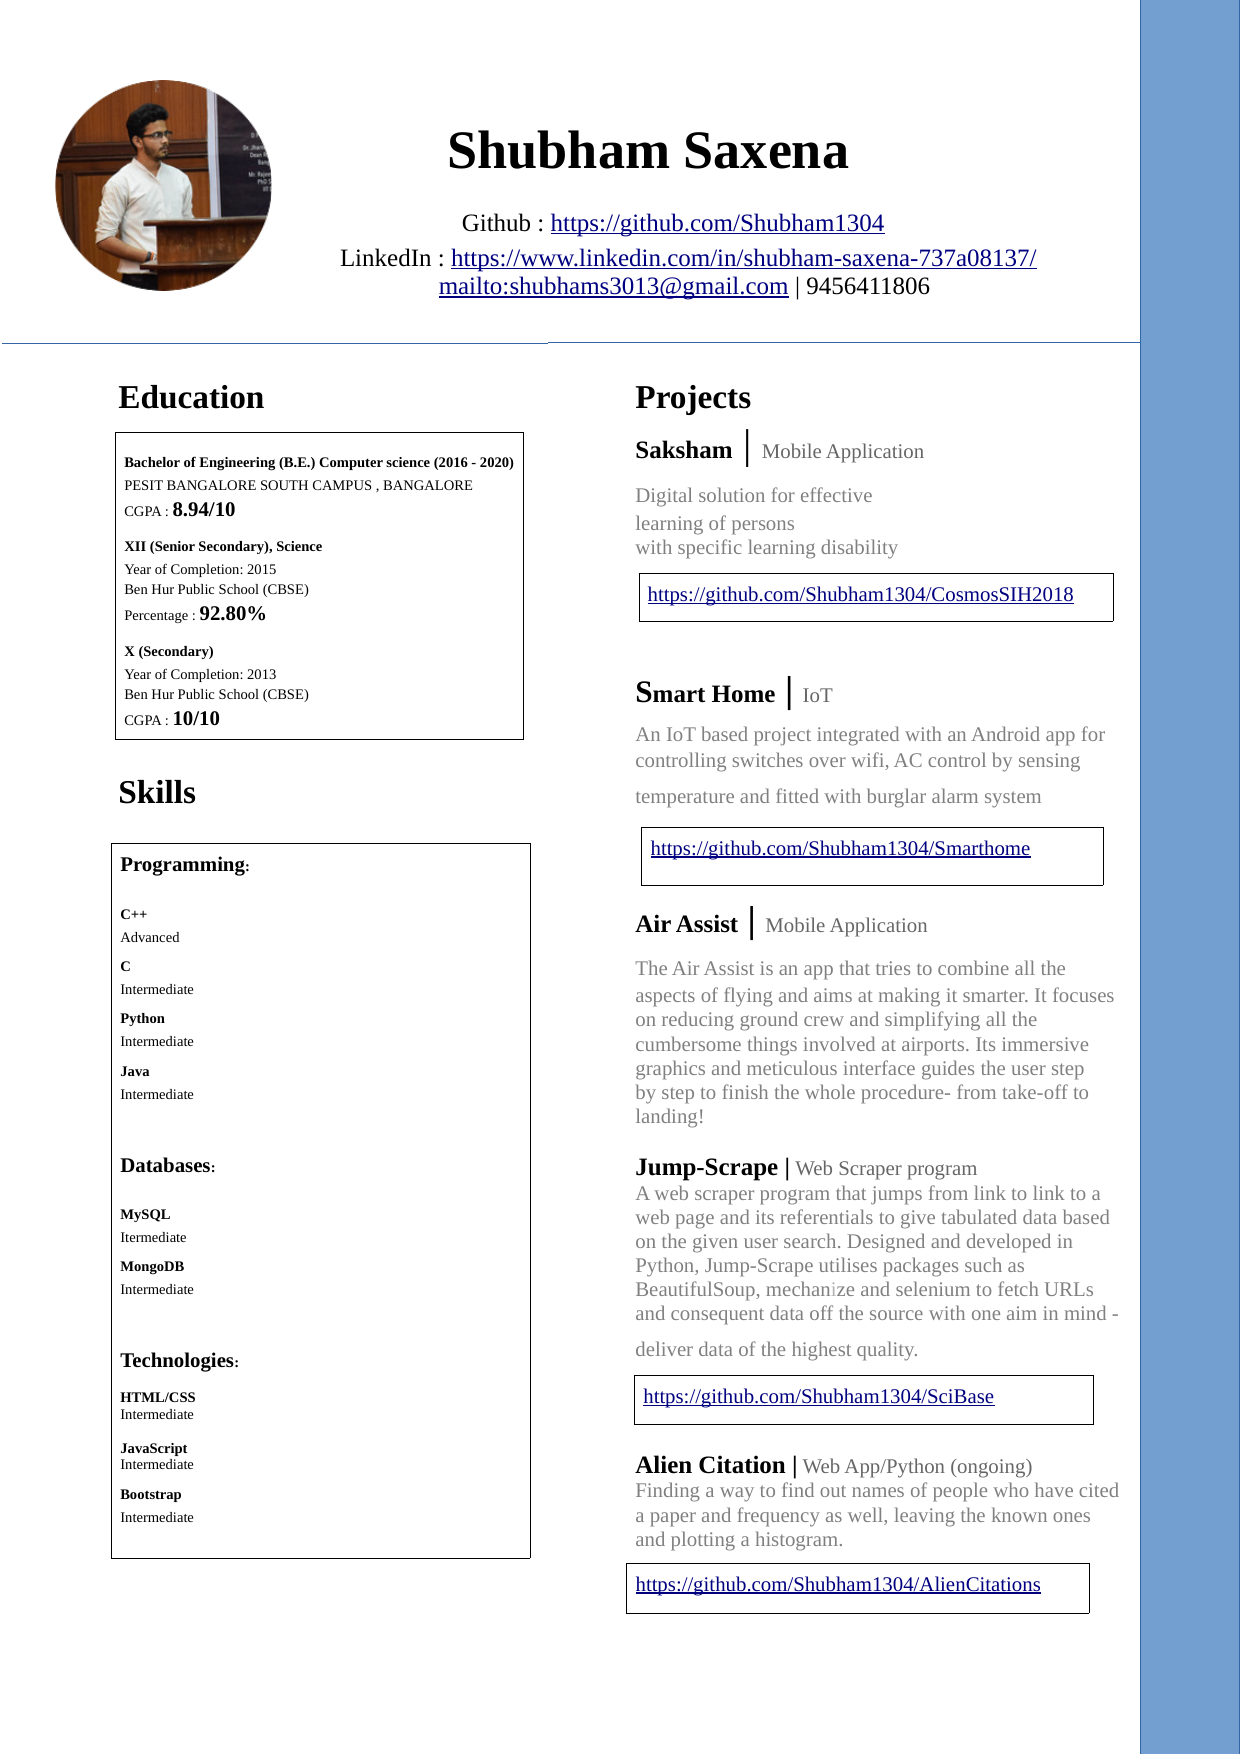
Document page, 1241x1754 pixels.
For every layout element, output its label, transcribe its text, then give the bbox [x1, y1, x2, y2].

text Alien Citation | Web App/Python (ongoing) [531, 1450, 1122, 1478]
text Intermediate [120, 1033, 521, 1050]
text Intermediate [120, 981, 521, 998]
subtitle MongoDB [120, 1258, 521, 1275]
text Intermediate [120, 1456, 521, 1473]
text Year of Completion: 2013 [124, 666, 514, 682]
text Programming: [120, 852, 521, 876]
text Intermediate [120, 1508, 521, 1525]
text Shubham Saxena [272, 118, 1122, 180]
text CGPA : 8.94/10 [124, 497, 514, 521]
text Education Projects [118, 358, 1122, 420]
text Year of Completion: 2015 [124, 561, 514, 578]
text Technologies: [120, 1348, 521, 1372]
subtitle Python [120, 1010, 521, 1027]
subtitle C++ [120, 906, 521, 922]
text Ben Hur Public School (CBSE) [124, 686, 514, 702]
text Intermediate [120, 1406, 521, 1423]
text Jump-Scrape | Web Scraper program [531, 1152, 1122, 1181]
subtitle Bootstrap [120, 1485, 521, 1502]
text HTML/CSS [120, 1389, 521, 1406]
text Finding a way to find out names of people who have cited a paper and frequency as well, leaving the known ones and plotting a histogram. [531, 1478, 1122, 1551]
subtitle C [120, 958, 521, 974]
text The Air Assist is an app that tries to combine all the aspects of flying and aims at making it smarter. It focuses on reducing ground crew and simplifying all the cumbersome things involved at airports. Its immersive graphics and meticulous interface guides the user step by step to finish the whole procedure- from take-off to landing! [531, 940, 1122, 1128]
text Digital solution for effective [524, 468, 1122, 511]
text Advanced [120, 928, 521, 945]
text Saksham | Mobile Application [118, 420, 1122, 468]
subtitle Bachelor of Engineering (B.E.) Computer science (2016 - 2020) [124, 453, 514, 470]
subtitle MySQL [120, 1206, 521, 1223]
text with specific learning disability [524, 535, 1122, 559]
text CGPA : 10/10 [124, 706, 514, 730]
text Itermediate [120, 1229, 521, 1246]
text learning of persons [524, 511, 1122, 535]
picture [55, 80, 272, 291]
text Databases: [120, 1152, 521, 1177]
text Intermediate [120, 1085, 521, 1102]
text https://github.com/Shubham1304/SciBase [643, 1384, 1084, 1408]
text PESIT BANGALORE SOUTH CAMPUS , BANGALORE [124, 477, 514, 493]
subtitle X (Secondary) [124, 643, 514, 659]
text Github : https://github.com/Shubham1304 LinkedIn : https://www.linkedin.com/in/shubham-saxena-737a08137/ [272, 180, 1122, 271]
subtitle XII (Senior Secondary), Science [124, 538, 514, 555]
text Smart Home | IoT [524, 631, 1122, 710]
text https://github.com/Shubham1304/CosmosSIH2018 [647, 582, 1104, 606]
text mailto:shubhams3013@gmail.com | 9456411806 [118, 271, 1122, 300]
text JavaScript [120, 1439, 521, 1456]
text Air Assist | Mobile Application [118, 811, 1122, 940]
text Ben Hur Public School (CBSE) [124, 581, 514, 598]
text Saksham | Mobile Application [116, 433, 523, 739]
text Air Assist | Mobile Application [112, 844, 530, 1558]
text https://github.com/Shubham1304/AlienCitations [635, 1571, 1080, 1596]
text A web scraper program that jumps from link to link to a web page and its referentials to give tabulated data based on the given user search. Designed and developed in Python, Jump-Scrape utilises packages such as BeautifulSoup, mechanize and selenium to fetch URLs and consequent data off the source with one aim in mind - deliver data of the highest quality. [531, 1181, 1122, 1363]
text An IoT based project integrated with an Android app for controlling switches over wifi, AC control by sensing [118, 710, 1122, 772]
text Percentage : 92.80% [124, 601, 514, 625]
subtitle Java [120, 1062, 521, 1079]
text Intermediate [120, 1281, 521, 1298]
text Skills temperature and fitted with burglar alarm system [118, 772, 1122, 811]
text https://github.com/Shubham1304/Smarthome [650, 836, 1094, 859]
